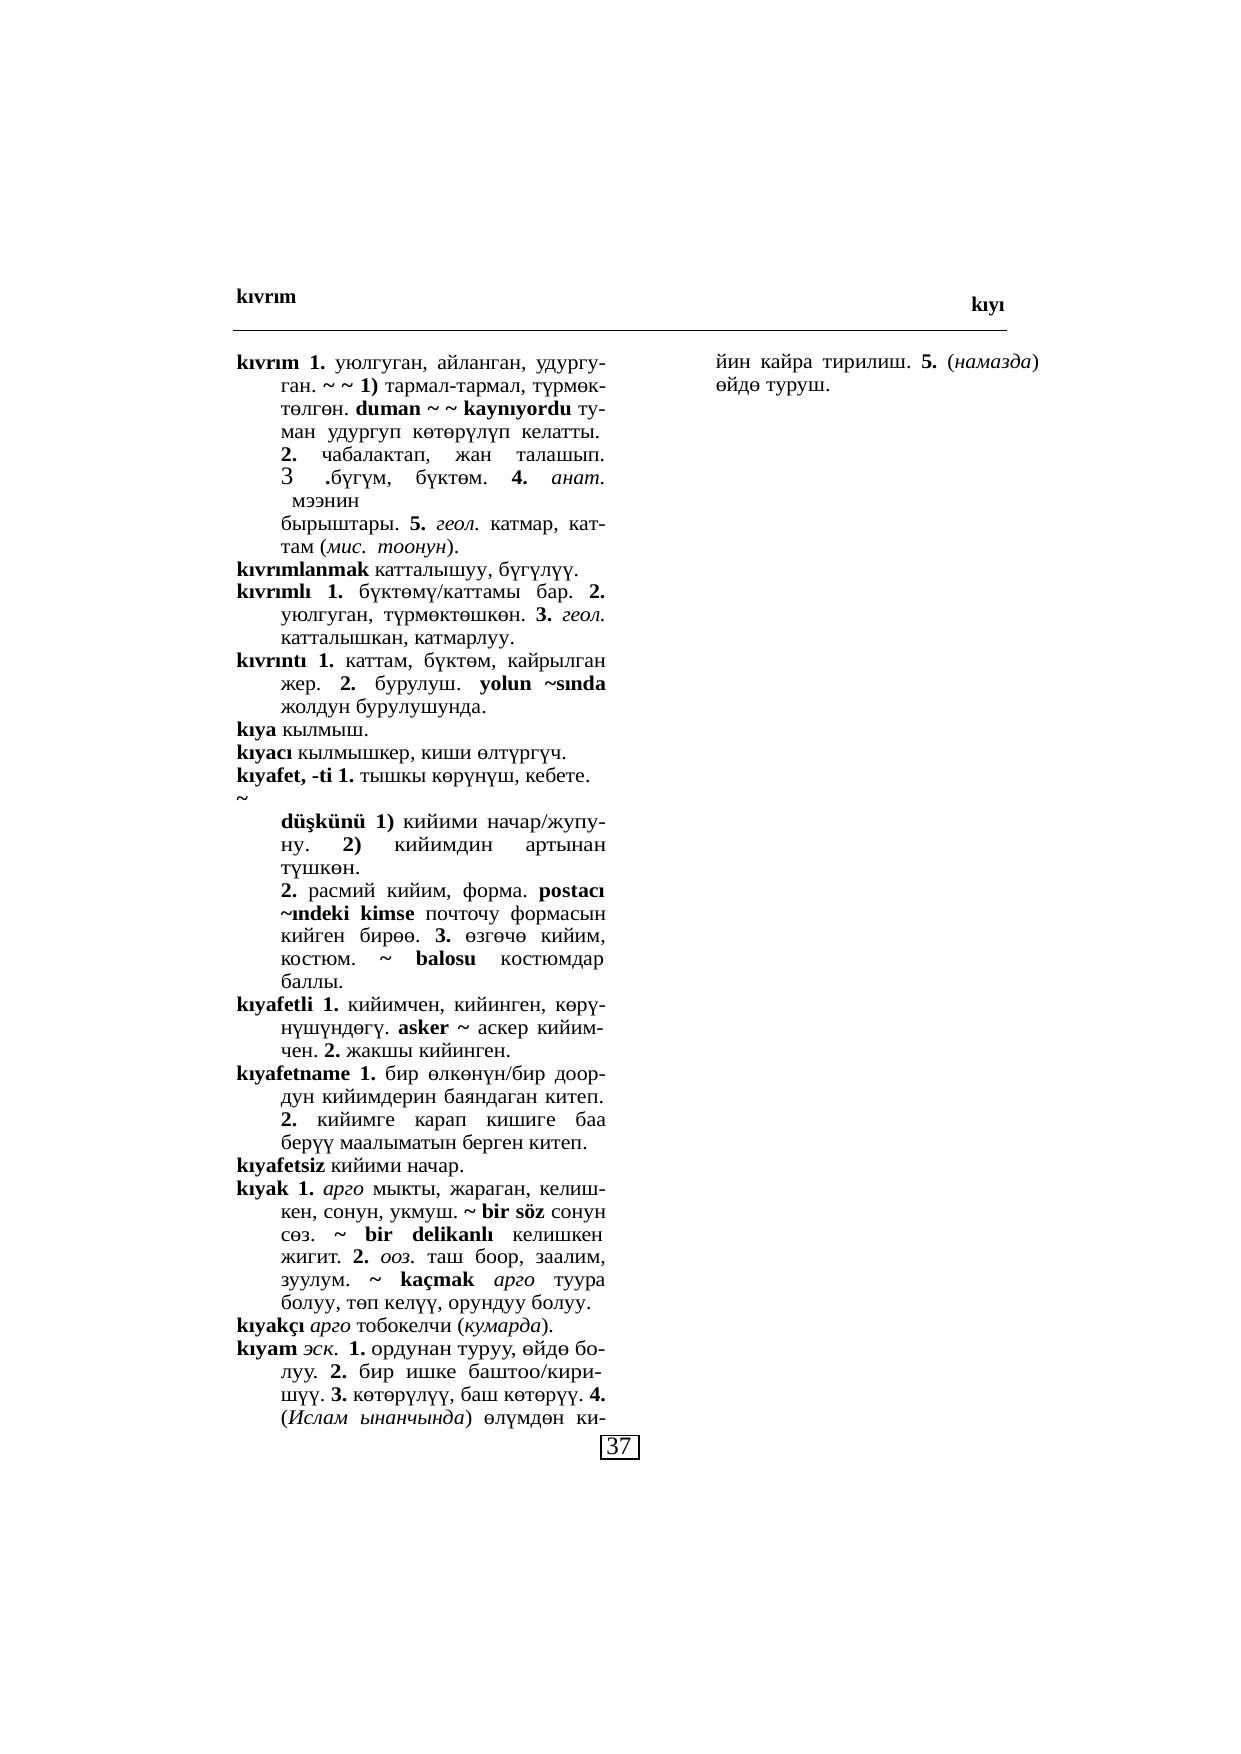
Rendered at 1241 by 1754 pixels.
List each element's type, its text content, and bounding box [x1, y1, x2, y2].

text kıyakçı арго тобокелчи (кумарда). [236, 1314, 606, 1337]
text чен. 2. жакшы кийинген. [281, 1039, 513, 1062]
text kıyacı кылмышкер, киши өлтүргүч. [236, 741, 606, 764]
text kıvrımlı 1. бүктөмү/каттамы бар. 2. уюлгуган, түрмөктөшкөн. 3. геол. катталышкан, катмарлуу. [236, 581, 606, 649]
text йин кайра тирилиш. 5. (намазда) [716, 350, 1065, 373]
text kıvrıntı 1. каттам, бүктөм, кайрылган жер. 2. бурулуш. yolun ~sında жолдун бурулушунда. [236, 649, 606, 718]
text kıyafetname 1. бир өлкөнүн/бир доор- дун кийимдерин баяндаган китеп. [236, 1062, 606, 1108]
text kıya кылмыш. [236, 718, 606, 741]
text шүү. 3. көтөрүлүү, баш көтөрүү. 4. (Ислам ынанчында) өлүмдөн ки- [281, 1383, 606, 1429]
text kıyafet, -ti 1. тышкы көрүнүш, кебете. ~ [236, 764, 606, 810]
text 2. расмий кийим, форма. postacı [281, 879, 606, 902]
text ~ındeki kimse почточу формасын кийген бирөө. 3. өзгөчө кийим, костюм. ~ balosu костюмдар [281, 902, 606, 970]
text бырыштары. 5. геол. катмар, кат- там (мис. тоонун). [281, 512, 606, 558]
text düşkünü 1) кийими начар/жупу- ну. 2) кийимдин артынан түшкөн. [281, 810, 606, 879]
text kıyafetsiz кийими начар. [236, 1154, 606, 1177]
text kıvrımlanmak катталышуу, бүгүлүү. [236, 558, 606, 581]
list .бүгүм, бүктөм. 4. анат. мээнин [281, 466, 606, 512]
text kıyı [910, 292, 1065, 316]
text баллы. [281, 970, 344, 993]
text жигит. 2. ооз. таш боор, заалим, зуулум. ~ kaçmak арго туура болуу, төп келүү, орундуу болуу. [281, 1246, 606, 1314]
text 2. кийимге карап кишиге баа берүү маалыматын берген китеп. [281, 1108, 606, 1154]
text kıyafetli 1. кийимчен, кийинген, көрү- нүшүндөгү. asker ~ аскер кийим- [236, 993, 606, 1039]
text 2. чабалактап, жан талашып. [281, 443, 606, 466]
text kıvrım [236, 284, 297, 308]
text kıyak 1. арго мыкты, жараган, келиш- кен, сонун, укмуш. ~ bir söz сонун сөз. ~ bir delikanlı келишкен [236, 1177, 606, 1246]
text өйдө туруш. [716, 373, 854, 396]
text kıvrım 1. уюлгуган, айланган, удургу- ган. ~ ~ 1) тармал-тармал, түрмөк- төлгөн. duman ~ ~ kaynıyordu ту- ман удургуп көтөрүлүп келатты. [236, 350, 606, 443]
text kıyam эск. 1. ордунан туруу, өйдө бо- луу. 2. бир ишке баштоо/кири- [236, 1337, 606, 1383]
